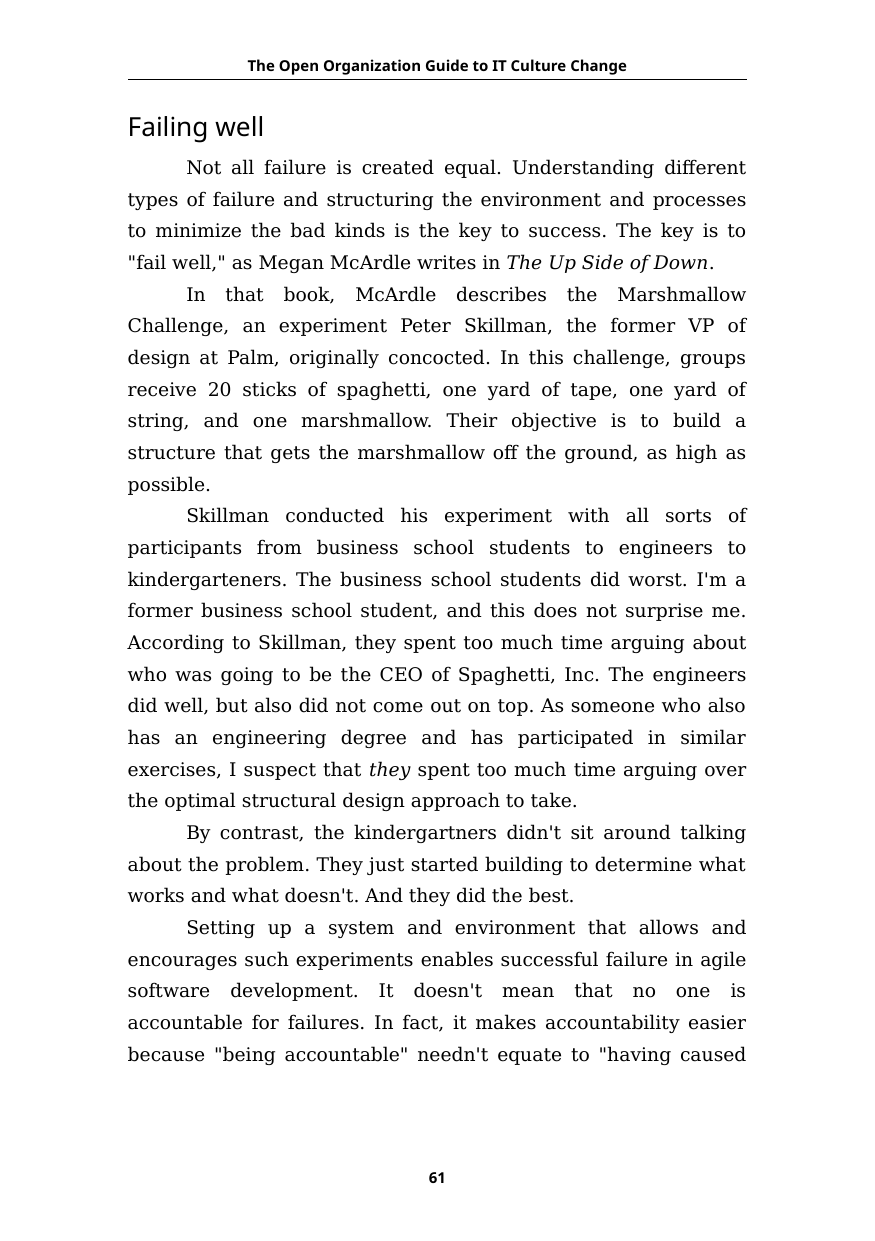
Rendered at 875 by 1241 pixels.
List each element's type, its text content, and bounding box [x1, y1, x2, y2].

text Skillman conducted his experiment with all sorts of participants from business school students to engineers to kindergarteners. The business school students did worst. I'm a former business school student, and this does not surprise me. According to Skillman, they spent too much time arguing about who was going to be the CEO of Spaghetti, Inc. The engineers did well, but also did not come out on top. As someone who also has an engineering degree and has participated in similar exercises, I suspect that they spent too much time arguing over the optimal structural design approach to take. [127, 505, 747, 812]
text By contrast, the kindergartners didn't sit around talking about the problem. They just started building to determine what works and what doesn't. And they did the best. [127, 822, 747, 907]
text In that book, McArdle describes the Marshmallow Challenge, an experiment Peter Skillman, the former VP of design at Palm, originally concocted. In this challenge, groups receive 20 sticks of spaghetti, one yard of tape, one yard of string, and one marshmallow. Their objective is to build a structure that gets the marshmallow off the ground, as high as possible. [127, 284, 747, 496]
text Setting up a system and environment that allows and encourages such experiments enables successful failure in agile software development. It doesn't mean that no one is accountable for failures. In fact, it makes accountability easier because "being accountable" needn't equate to "having caused [127, 917, 747, 1066]
subtitle Failing well [127, 109, 747, 144]
text Not all failure is created equal. Understanding different types of failure and structuring the environment and processes to minimize the bad kinds is the key to success. The key is to "fail well," as Megan McArdle writes in The Up Side of Down. [127, 157, 747, 274]
